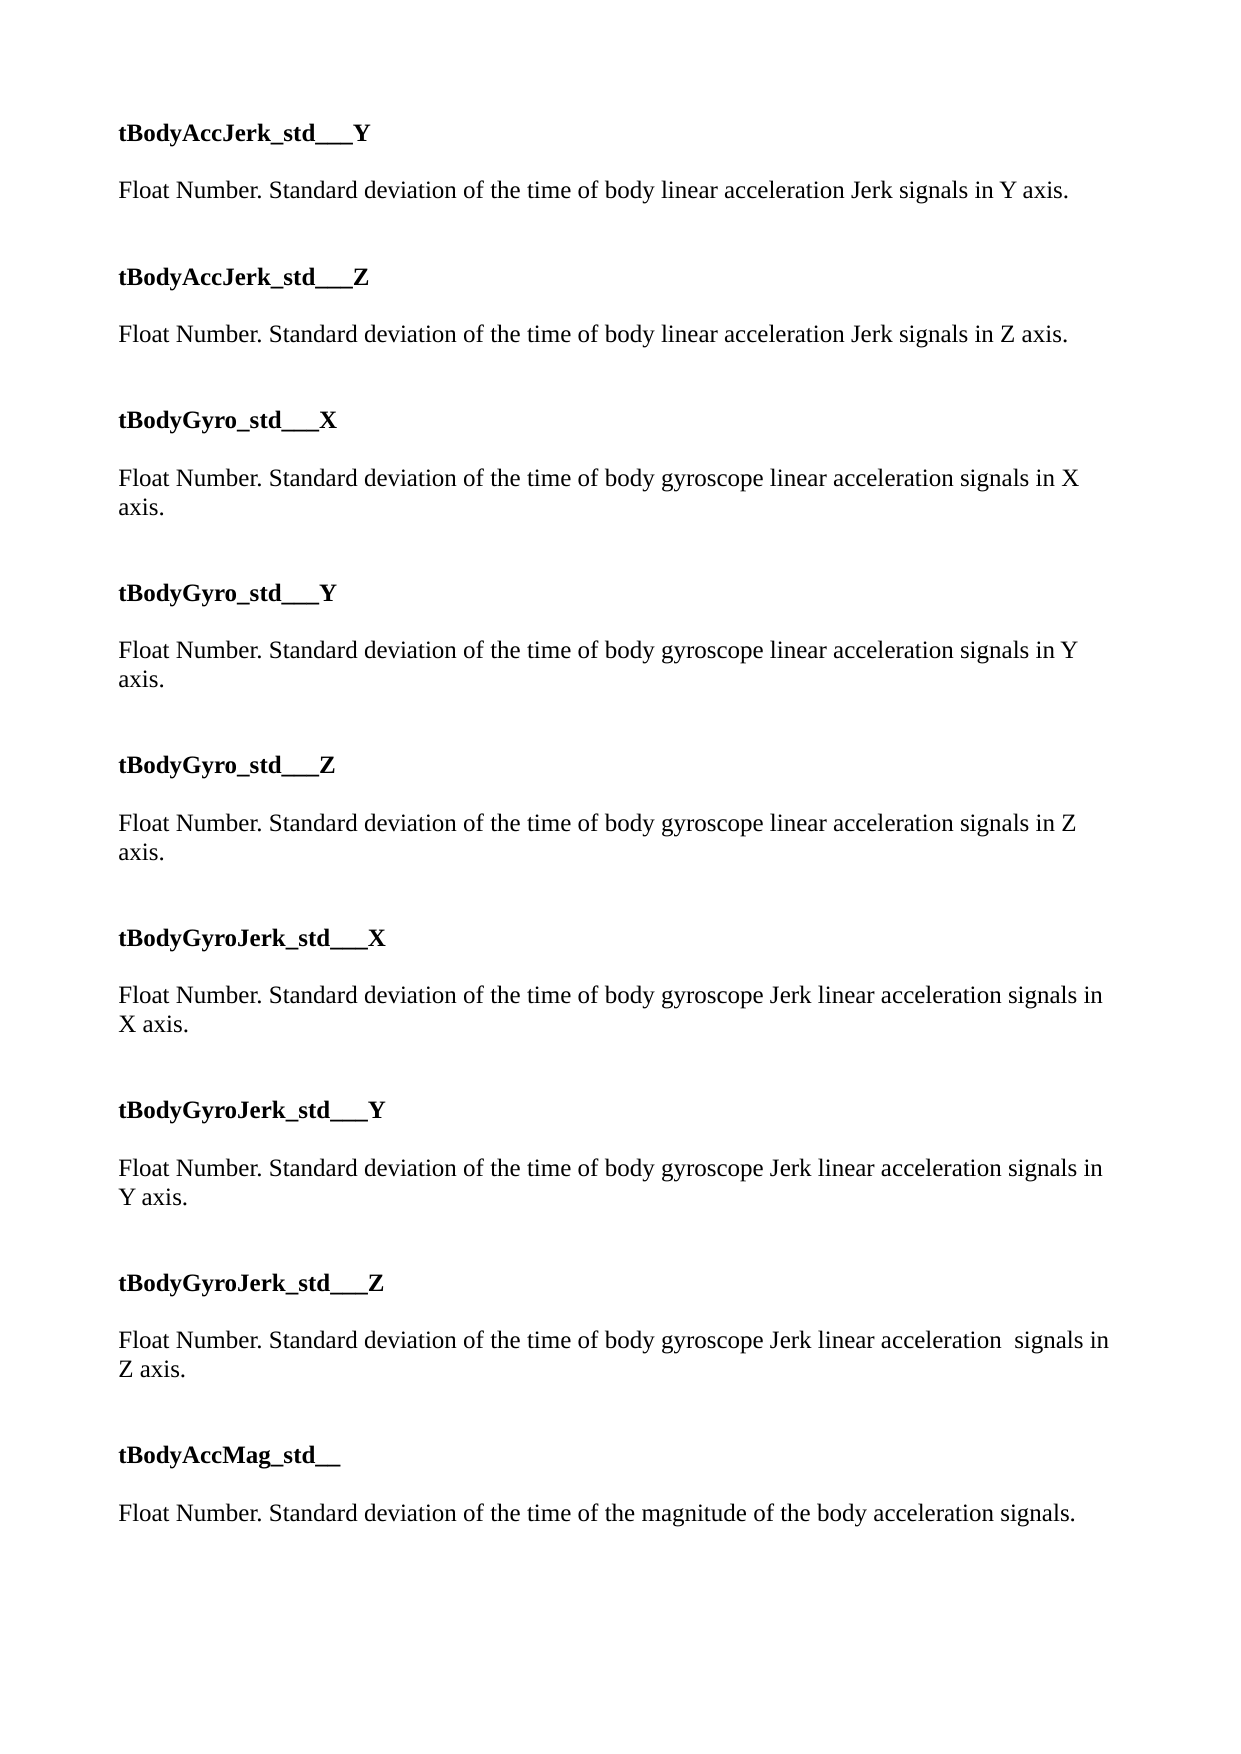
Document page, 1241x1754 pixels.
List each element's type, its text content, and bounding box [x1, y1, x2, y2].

text Float Number. Standard deviation of the time of body linear acceleration Jerk signals in Y axis. [118, 176, 1122, 204]
text Float Number. Standard deviation of the time of body gyroscope Jerk linear acceleration signals in Z axis. [118, 1326, 1122, 1383]
text tBodyGyroJerk_std___Y [118, 1096, 1122, 1124]
text Float Number. Standard deviation of the time of body gyroscope Jerk linear acceleration signals in Y axis. [118, 1153, 1122, 1211]
text tBodyAccMag_std__ [118, 1441, 1122, 1469]
text Float Number. Standard deviation of the time of body gyroscope linear acceleration signals in Y axis. [118, 636, 1122, 693]
text Float Number. Standard deviation of the time of the magnitude of the body acceleration signals. [118, 1498, 1122, 1527]
text Float Number. Standard deviation of the time of body gyroscope linear acceleration signals in X axis. [118, 463, 1122, 521]
text tBodyGyro_std___Y [118, 578, 1122, 607]
text tBodyGyro_std___X [118, 406, 1122, 434]
text tBodyGyro_std___Z [118, 751, 1122, 779]
text Float Number. Standard deviation of the time of body gyroscope Jerk linear acceleration signals in X axis. [118, 981, 1122, 1038]
text Float Number. Standard deviation of the time of body gyroscope linear acceleration signals in Z axis. [118, 808, 1122, 866]
text Float Number. Standard deviation of the time of body linear acceleration Jerk signals in Z axis. [118, 319, 1122, 348]
text tBodyAccJerk_std___Y [118, 118, 1122, 147]
text tBodyAccJerk_std___Z [118, 262, 1122, 291]
text tBodyGyroJerk_std___X [118, 923, 1122, 952]
text tBodyGyroJerk_std___Z [118, 1268, 1122, 1297]
